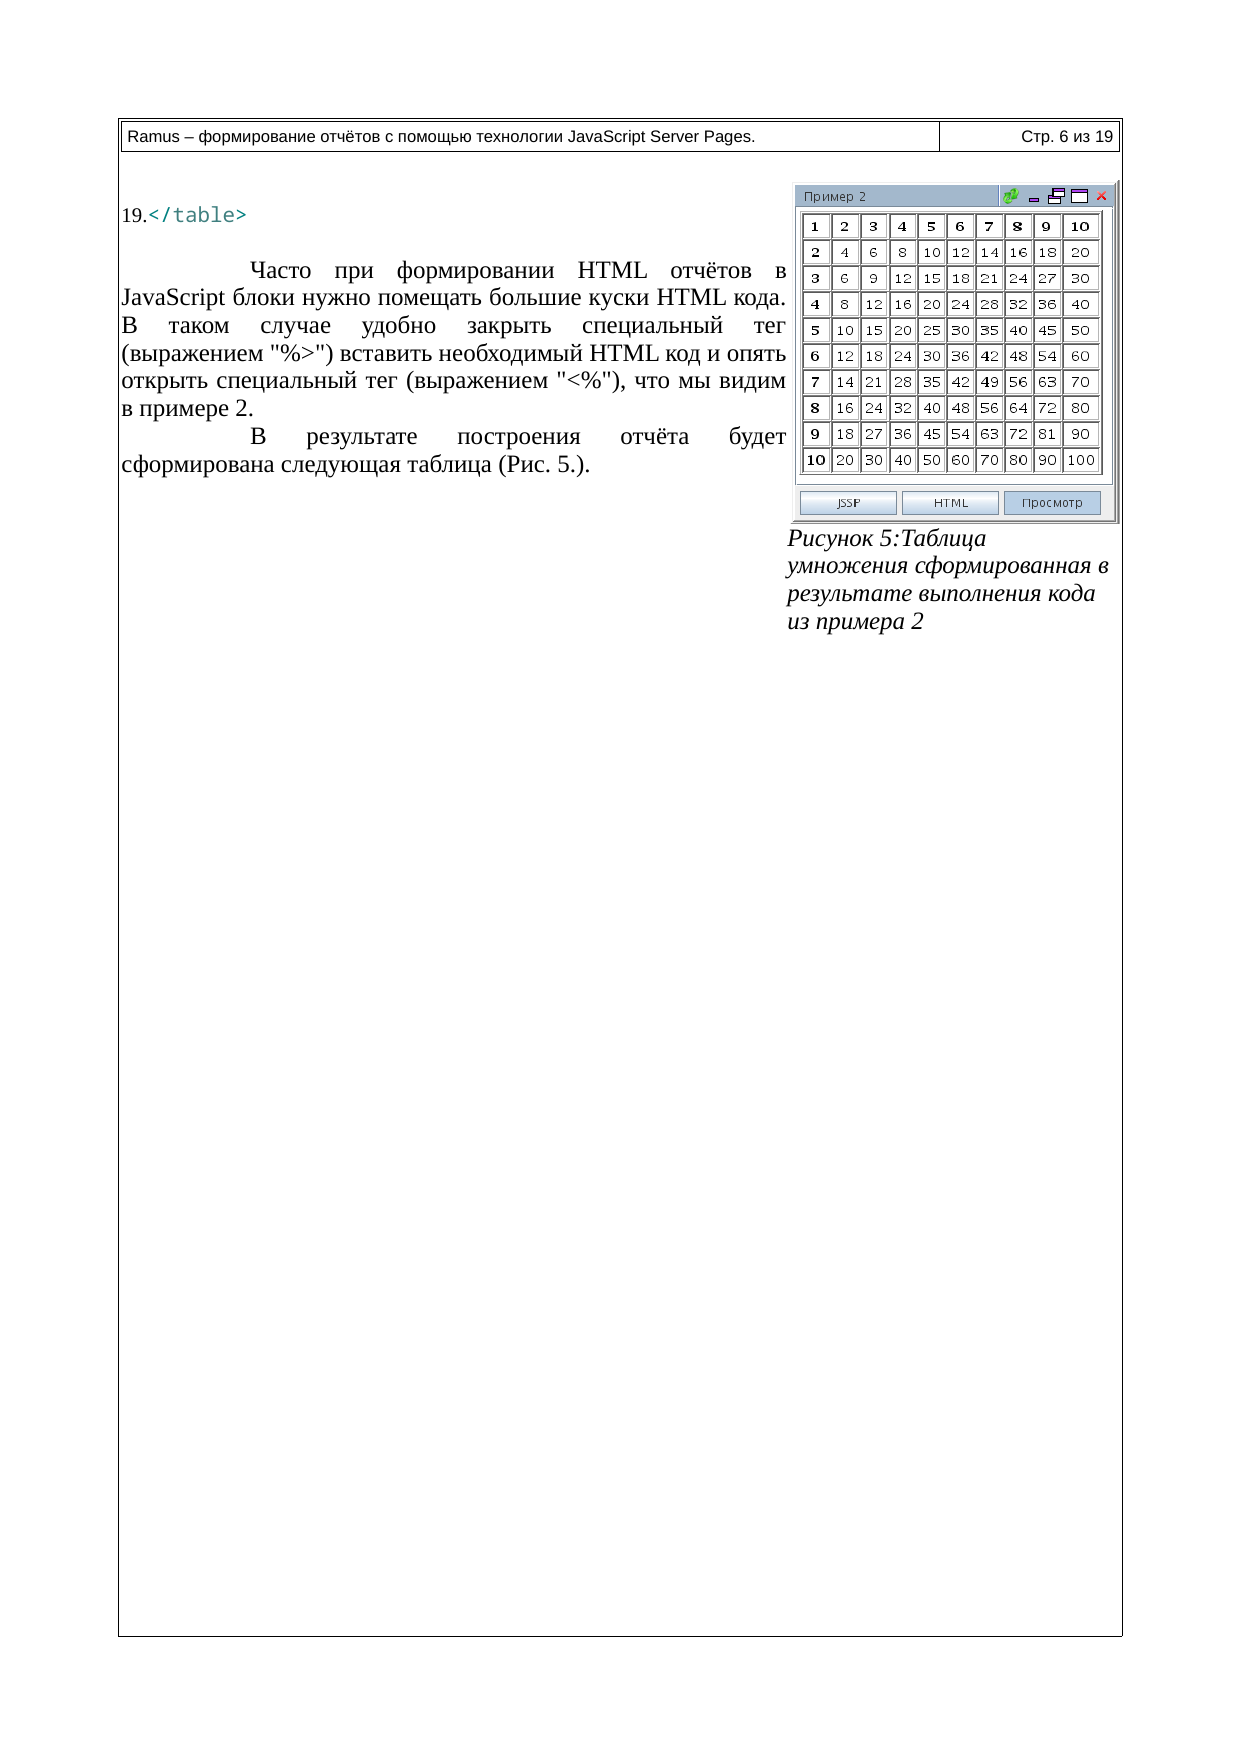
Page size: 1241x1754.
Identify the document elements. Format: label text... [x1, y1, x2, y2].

list </table> [121, 200, 787, 228]
picture [790, 180, 1120, 524]
text Рисунок 5:Таблица умножения сформированная в результате выполнения кода из примера 2 [787, 181, 1116, 634]
text Часто при формировании HTML отчётов в JavaScript блоки нужно помещать большие куски HTML кода. В таком случае удобно закрыть специальный тег (выражением "%>") вставить необходимый HTML код и опять открыть специальный тег (выражением "<%"), что мы видим в примере 2. [121, 256, 787, 422]
text В результате построения отчёта будет сформирована следующая таблица (Рис. 5.). [121, 422, 787, 477]
